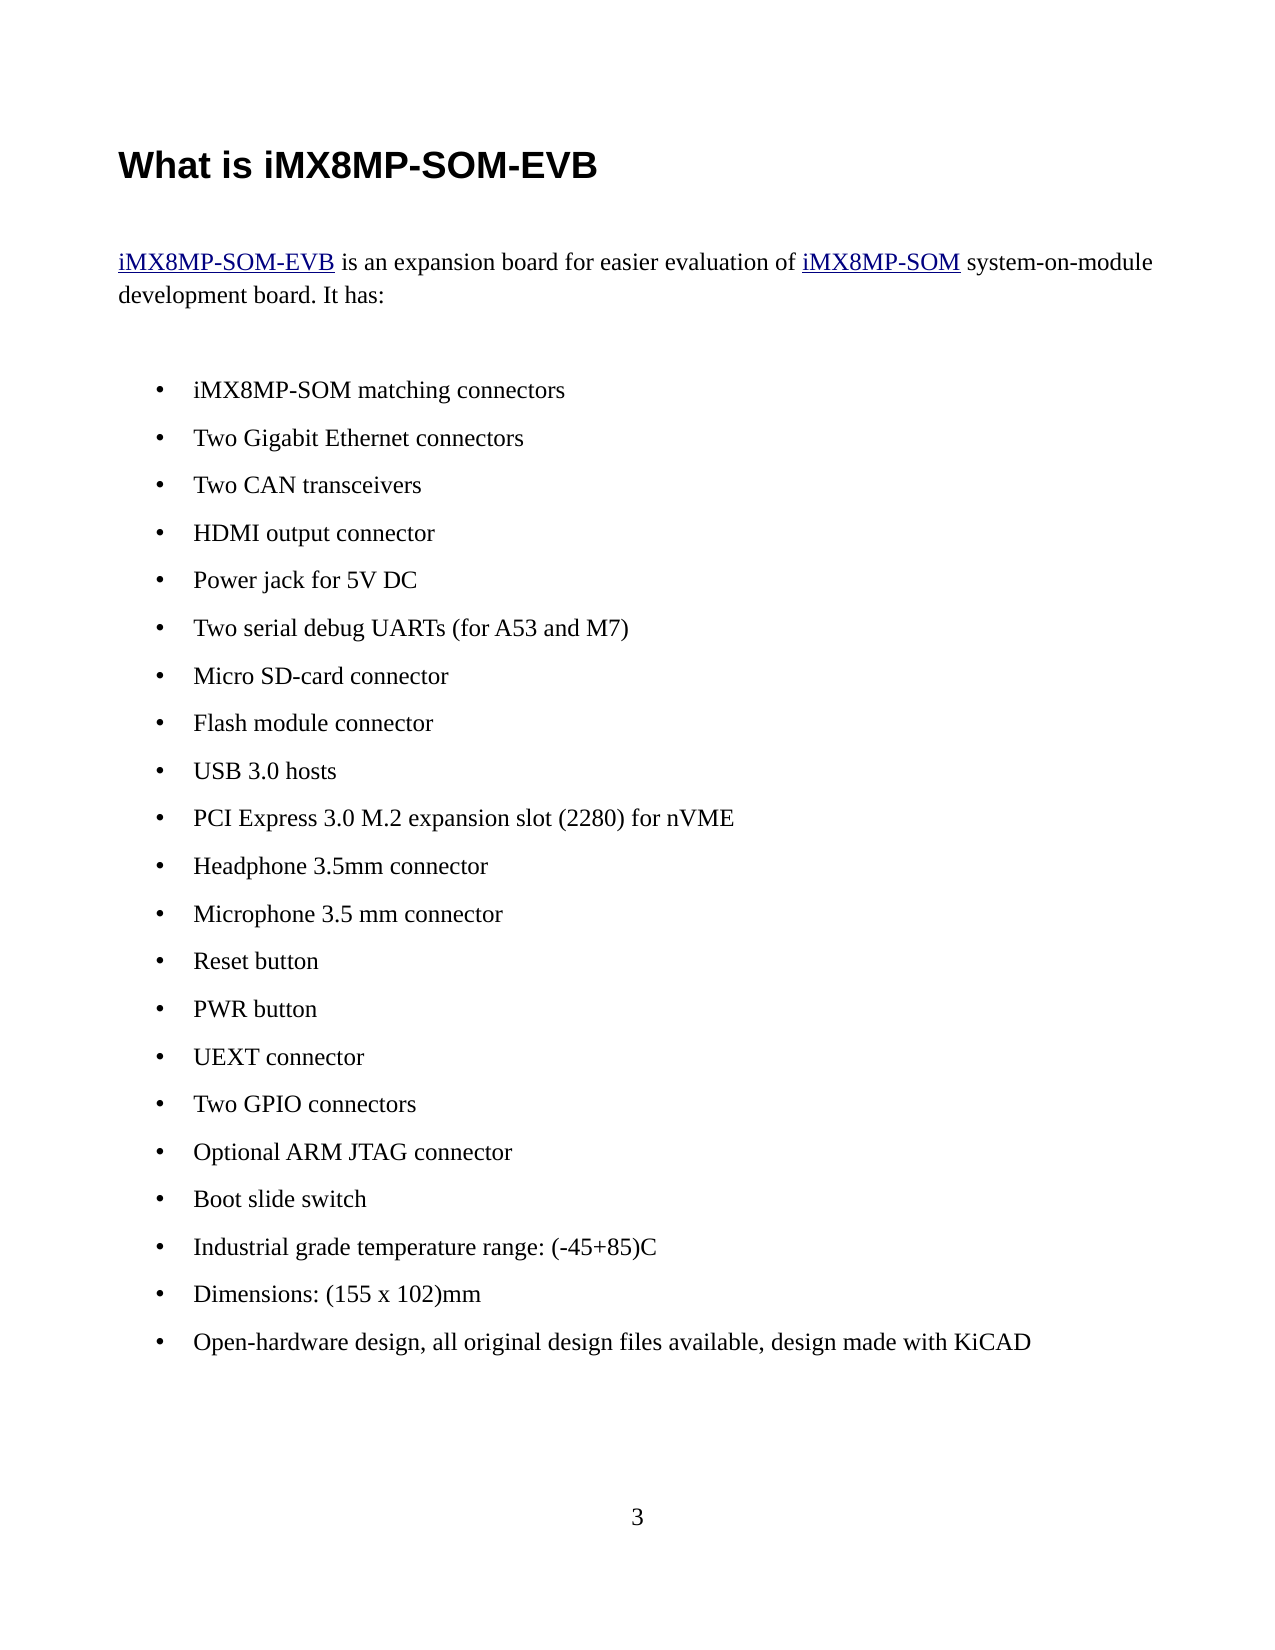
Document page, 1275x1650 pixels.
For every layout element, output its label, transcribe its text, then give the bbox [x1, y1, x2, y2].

list PCI Express 3.0 M.2 expansion slot (2280) for nVME [156, 803, 1157, 832]
list Power jack for 5V DC [156, 566, 1157, 594]
list UEXT connector [156, 1042, 1157, 1070]
list PWR button [156, 994, 1157, 1023]
list Industrial grade temperature range: (-45+85)C [156, 1232, 1157, 1261]
list Microphone 3.5 mm connector [156, 899, 1157, 927]
list Two Gigabit Ethernet connectors [156, 423, 1157, 451]
list Optional ARM JTAG connector [156, 1137, 1157, 1166]
list Boot slide switch [156, 1184, 1157, 1213]
text iMX8MP-SOM-EVB is an expansion board for easier evaluation of iMX8MP-SOM system-on-module development board. It has: [118, 247, 1157, 309]
list Reset button [156, 946, 1157, 975]
list iMX8MP-SOM matching connectors [156, 375, 1157, 404]
list Flash module connector [156, 708, 1157, 737]
list HDMI output connector [156, 518, 1157, 547]
list USB 3.0 hosts [156, 756, 1157, 785]
list Two serial debug UARTs (for A53 and M7) [156, 613, 1157, 642]
list Headphone 3.5mm connector [156, 851, 1157, 880]
list Open-hardware design, all original design files available, design made with KiCAD [156, 1327, 1157, 1356]
subtitle What is iMX8MP-SOM-EVB [118, 143, 1157, 187]
list Dimensions: (155 x 102)mm [156, 1279, 1157, 1308]
list Two CAN transceivers [156, 470, 1157, 499]
list Micro SD-card connector [156, 661, 1157, 689]
list Two GPIO connectors [156, 1089, 1157, 1118]
